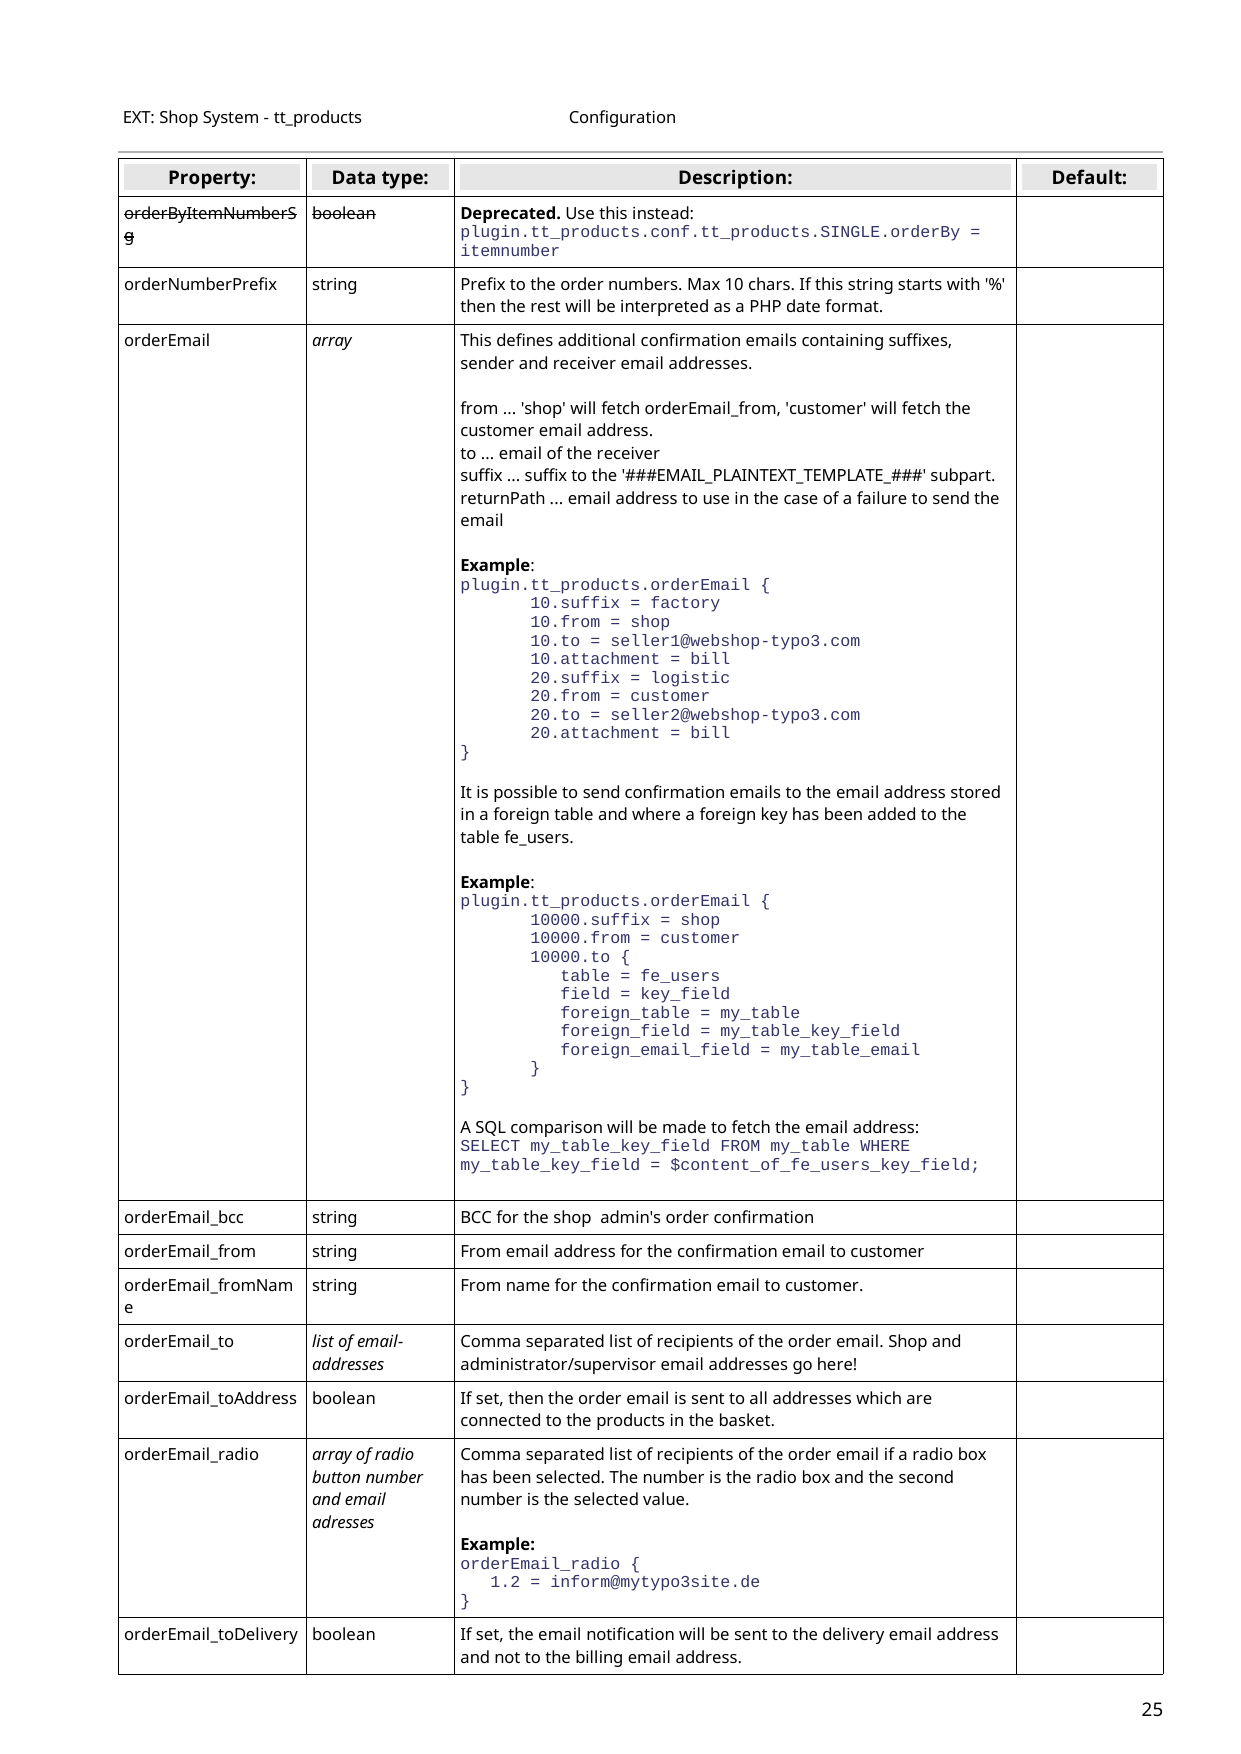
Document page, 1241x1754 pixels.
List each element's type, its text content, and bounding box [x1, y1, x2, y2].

table_cell [1017, 1382, 1163, 1438]
table_cell Deprecated. Use this instead: plugin.tt_products.conf.tt_products.SINGLE.orderBy = itemnumber [455, 197, 1016, 267]
table_cell string [307, 1201, 454, 1234]
table_cell orderEmail_bcc [119, 1201, 306, 1234]
table_cell orderNumberPrefix [119, 268, 306, 324]
table_cell BCC for the shop admin's order confirmation [455, 1201, 1016, 1234]
table_cell boolean [307, 1618, 454, 1674]
table_cell array [307, 325, 454, 1200]
table_cell [1017, 1439, 1163, 1617]
table_cell [1017, 325, 1163, 1200]
table_cell orderEmail_radio [119, 1439, 306, 1617]
table_cell [1017, 1235, 1163, 1268]
table_cell If set, then the order email is sent to all addresses which are connected to the products in the basket. [455, 1382, 1016, 1438]
table_cell orderEmail_fromName [119, 1269, 306, 1324]
table_header Default: [1017, 159, 1163, 196]
table_cell array of radio button number and email adresses [307, 1439, 454, 1617]
table_cell [1017, 1618, 1163, 1674]
table_cell From email address for the confirmation email to customer [455, 1235, 1016, 1268]
table_cell Prefix to the order numbers. Max 10 chars. If this string starts with '%' then the rest will be interpreted as a PHP date format. [455, 268, 1016, 324]
table_cell If set, the email notification will be sent to the delivery email address and not to the billing email address. [455, 1618, 1016, 1674]
table_cell From name for the confirmation email to customer. [455, 1269, 1016, 1324]
table_cell orderEmail_toDelivery [119, 1618, 306, 1674]
table_cell string [307, 1269, 454, 1324]
table_cell orderByItemNumberSg [119, 197, 306, 267]
table_cell [1017, 1269, 1163, 1324]
table_cell orderEmail_from [119, 1235, 306, 1268]
table_cell Comma separated list of recipients of the order email if a radio box has been selected. The number is the radio box and the second number is the selected value. Example: orderEmail_radio { 1.2 = inform@mytypo3site.de } [455, 1439, 1016, 1617]
table_cell orderEmail_toAddress [119, 1382, 306, 1438]
table_cell [1017, 268, 1163, 324]
table_cell string [307, 268, 454, 324]
table_cell boolean [307, 1382, 454, 1438]
table_cell Comma separated list of recipients of the order email. Shop and administrator/supervisor email addresses go here! [455, 1325, 1016, 1381]
table_cell [1017, 1201, 1163, 1234]
table_cell string [307, 1235, 454, 1268]
table_header Data type: [307, 159, 454, 196]
table_cell orderEmail [119, 325, 306, 1200]
table_cell boolean [307, 197, 454, 267]
table_cell orderEmail_to [119, 1325, 306, 1381]
table_cell [1017, 1325, 1163, 1381]
table_header Description: [455, 159, 1016, 196]
table_cell [1017, 197, 1163, 267]
table_cell This defines additional confirmation emails containing suffixes, sender and receiver email addresses. from ... 'shop' will fetch orderEmail_from, 'customer' will fetch the customer email address. to ... email of the receiver suffix ... suffix to the '###EMAIL_PLAINTEXT_TEMPLATE_###' subpart. returnPath ... email address to use in the case of a failure to send the email Example: plugin.tt_products.orderEmail { 10.suffix = factory 10.from = shop 10.to = seller1@webshop-typo3.com 10.attachment = bill 20.suffix = logistic 20.from = customer 20.to = seller2@webshop-typo3.com 20.attachment = bill } It is possible to send confirmation emails to the email address stored in a foreign table and where a foreign key has been added to the table fe_users. Example: plugin.tt_products.orderEmail { 10000.suffix = shop 10000.from = customer 10000.to { table = fe_users field = key_field foreign_table = my_table foreign_field = my_table_key_field foreign_email_field = my_table_email } } A SQL comparison will be made to fetch the email address: SELECT my_table_key_field FROM my_table WHERE my_table_key_field = $content_of_fe_users_key_field; [455, 325, 1016, 1200]
table_cell list of email-addresses [307, 1325, 454, 1381]
table_header Property: [119, 159, 306, 196]
